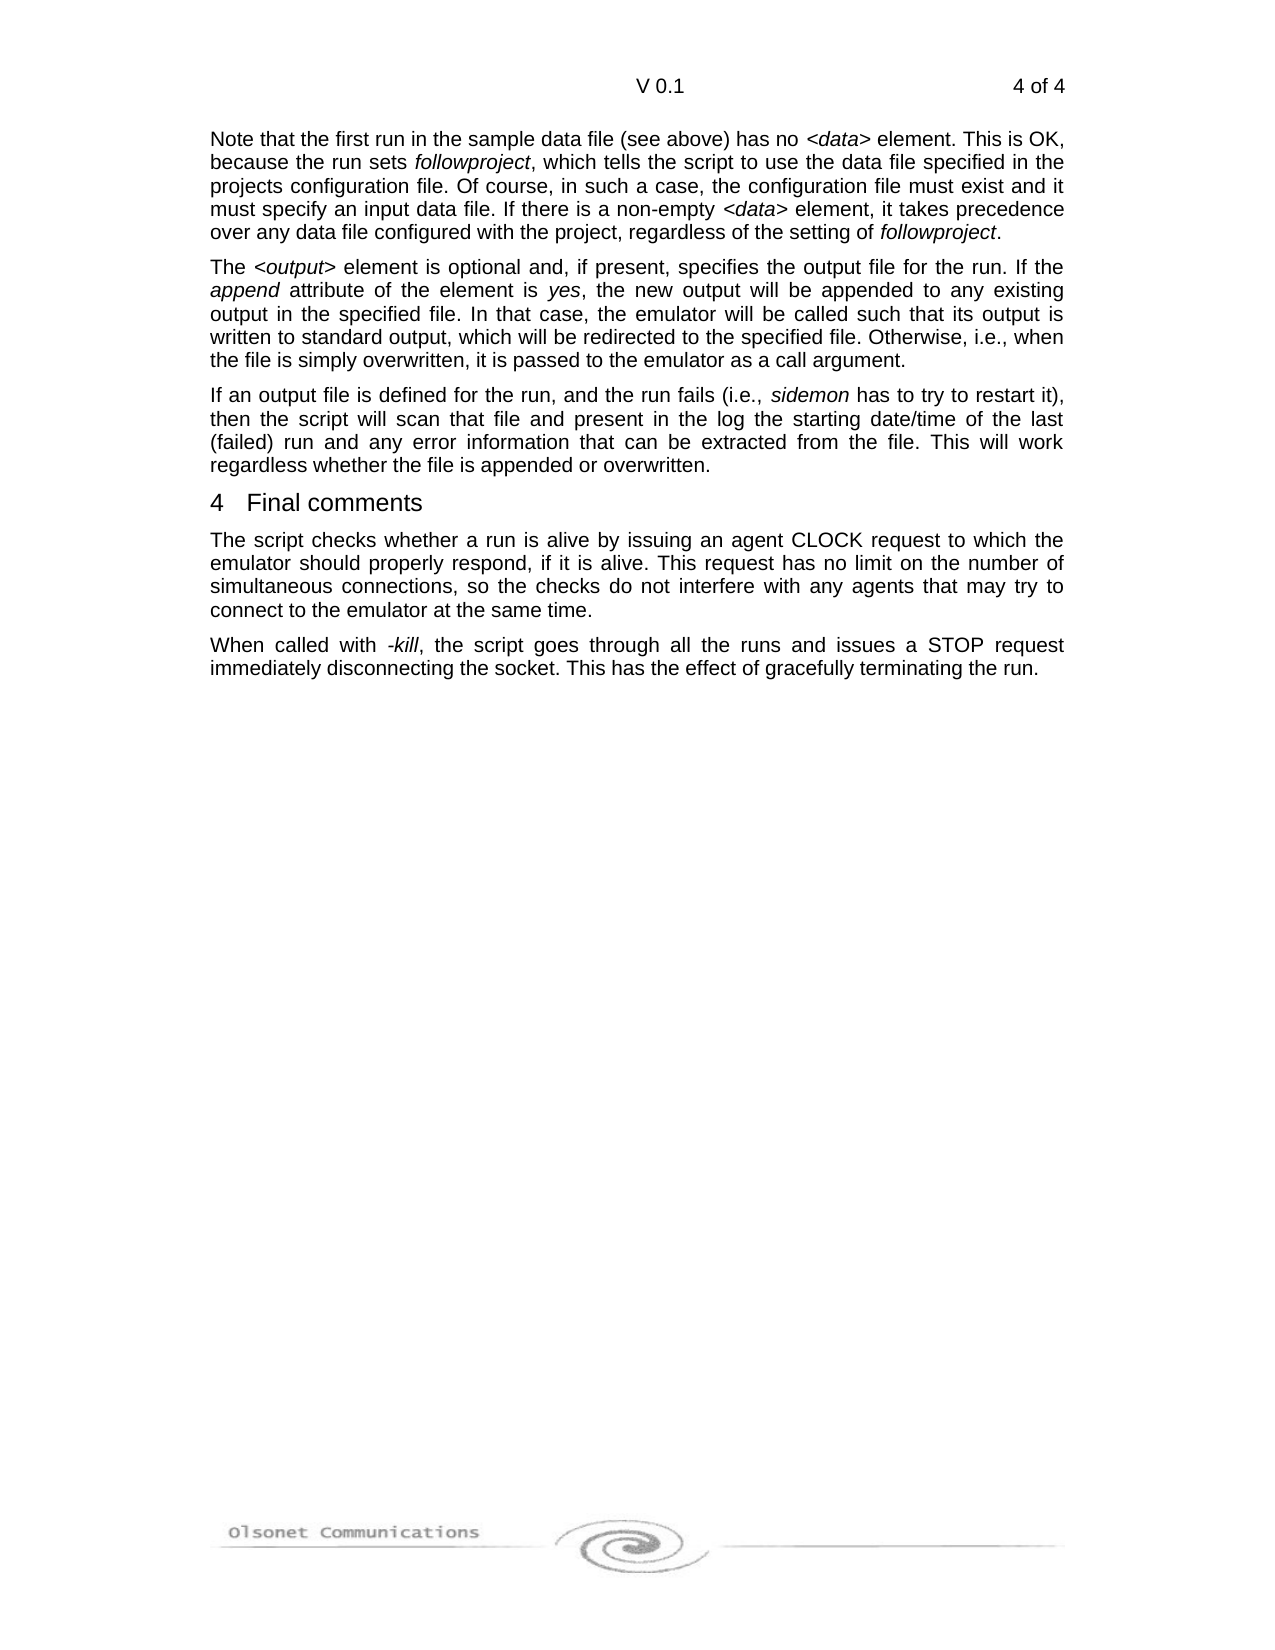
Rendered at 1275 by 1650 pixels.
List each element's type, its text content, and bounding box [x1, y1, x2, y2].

picture [210, 1504, 1065, 1596]
text When called with -kill, the script goes through all the runs and issues a STOP request immediately disconnecting the socket. This has the effect of gracefully terminating the run. [210, 633, 1065, 680]
text Note that the first run in the sample data file (see above) has no <data> element. This is OK, because the run sets followproject, which tells the script to use the data file specified in the projects configuration file. Of course, in such a case, the configuration file must exist and it must specify an input data file. If there is a non-empty <data> element, it takes precedence over any data file configured with the project, regardless of the setting of followproject. [210, 128, 1065, 244]
text The <output> element is optional and, if present, specifies the output file for the run. If the append attribute of the element is yes, the new output will be appended to any existing output in the specified file. In that case, the emulator will be called such that its output is written to standard output, which will be redirected to the specified file. Otherwise, i.e., when the file is simply overwritten, it is passed to the emulator as a call argument. [210, 256, 1065, 372]
text The script checks whether a run is alive by issuing an agent CLOCK request to which the emulator should properly respond, if it is alive. This request has no limit on the number of simultaneous connections, so the checks do not interfere with any agents that may try to connect to the emulator at the same time. [210, 528, 1065, 621]
subtitle Final comments [210, 489, 1065, 517]
text If an output file is defined for the run, and the run fails (i.e., sidemon has to try to restart it), then the script will scan that file and present in the log the starting date/time of the last (failed) run and any error information that can be extracted from the file. This will work regardless whether the file is appended or overwritten. [210, 384, 1065, 477]
